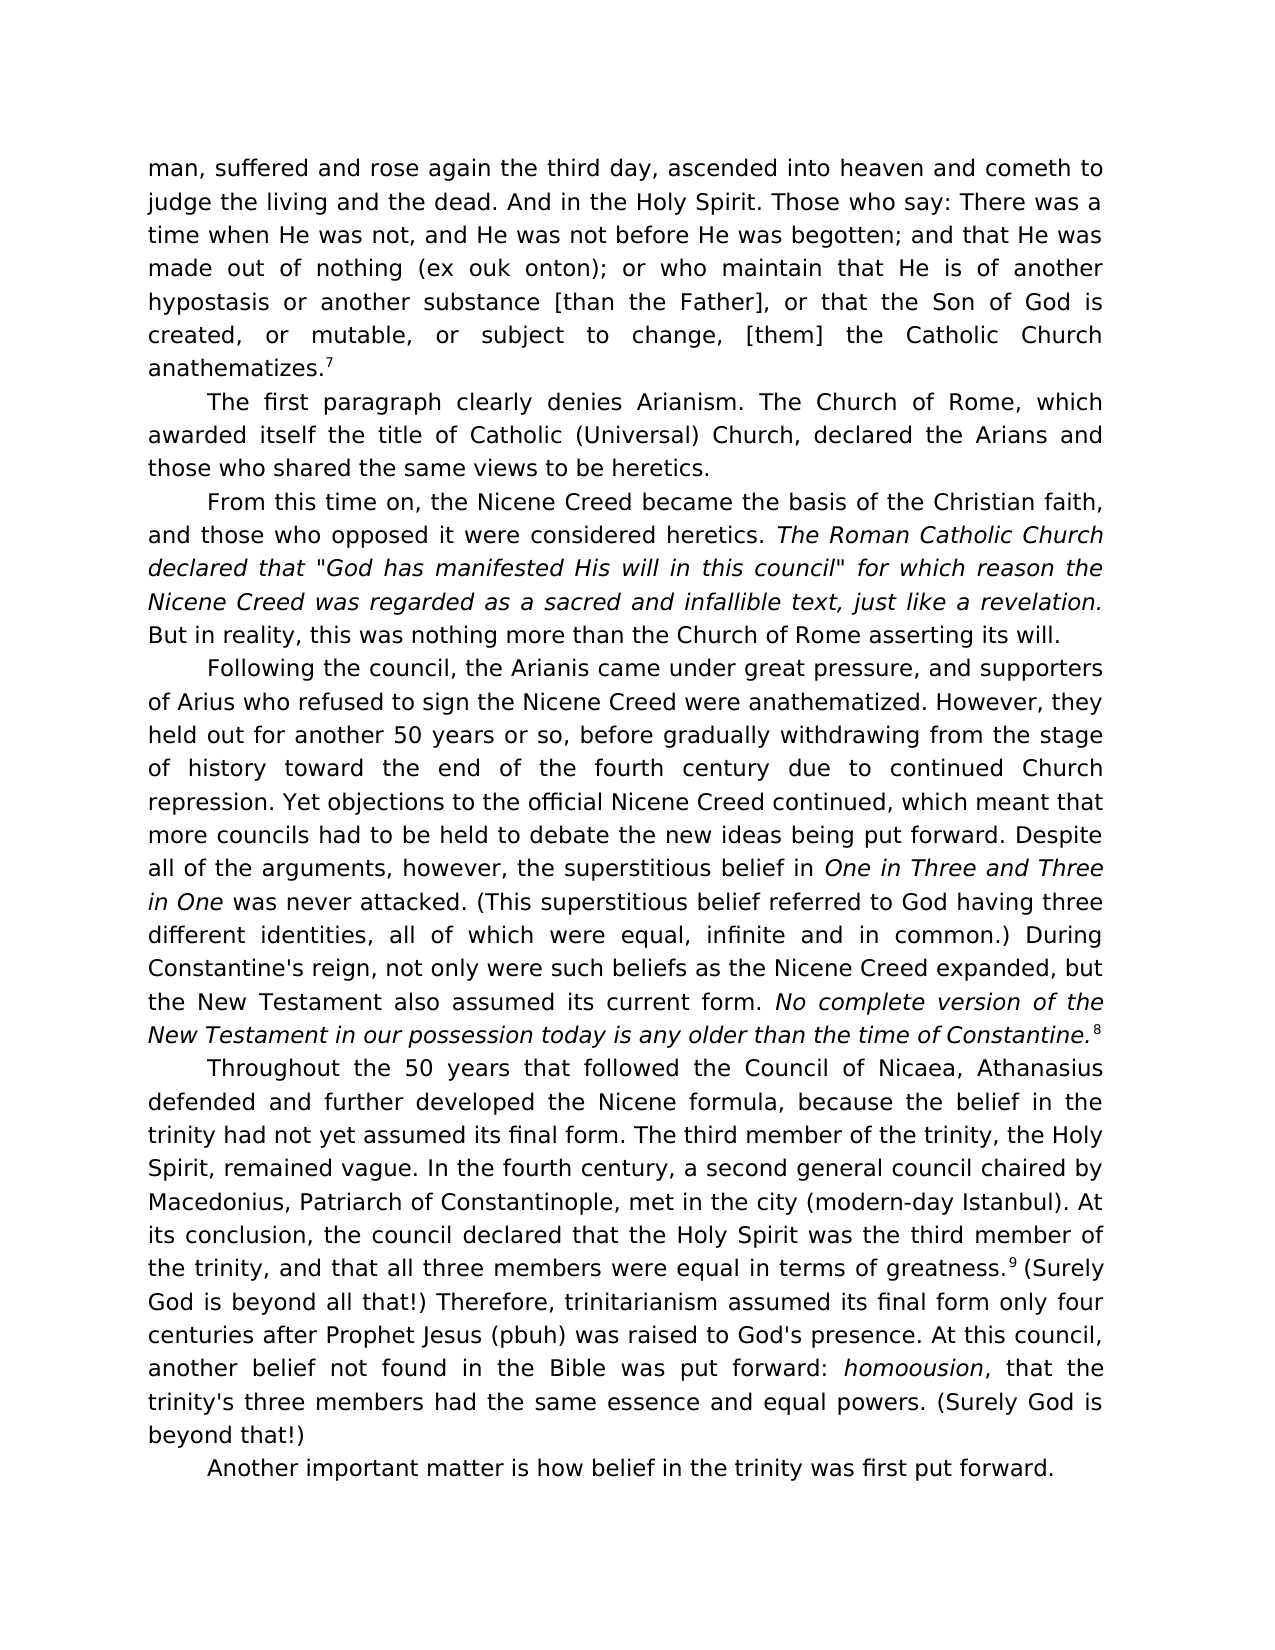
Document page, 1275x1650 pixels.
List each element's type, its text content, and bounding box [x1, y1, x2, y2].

text Another important matter is how belief in the trinity was first put forward. [148, 1450, 1104, 1483]
text man, suffered and rose again the third day, ascended into heaven and cometh to judge the living and the dead. And in the Holy Spirit. Those who say: There was a time when He was not, and He was not before He was begotten; and that He was made out of nothing (ex ouk onton); or who maintain that He is of another hypostasis or another substance [than the Father], or that the Son of God is created, or mutable, or subject to change, [them] the Catholic Church anathematizes.7 [148, 150, 1104, 383]
text The first paragraph clearly denies Arianism. The Church of Rome, which awarded itself the title of Catholic (Universal) Church, declared the Arians and those who shared the same views to be heretics. [148, 383, 1104, 483]
text From this time on, the Nicene Creed became the basis of the Christian faith, and those who opposed it were considered heretics. The Roman Catholic Church declared that "God has manifested His will in this council" for which reason the Nicene Creed was regarded as a sacred and infallible text, just like a revelation. But in reality, this was nothing more than the Church of Rome asserting its will. [148, 483, 1104, 650]
text Throughout the 50 years that followed the Council of Nicaea, Athanasius defended and further developed the Nicene formula, because the belief in the trinity had not yet assumed its final form. The third member of the trinity, the Holy Spirit, remained vague. In the fourth century, a second general council chaired by Macedonius, Patriarch of Constantinople, met in the city (modern-day Istanbul). At its conclusion, the council declared that the Holy Spirit was the third member of the trinity, and that all three members were equal in terms of greatness.9 (Surely God is beyond all that!) Therefore, trinitarianism assumed its final form only four centuries after Prophet Jesus (pbuh) was raised to God's presence. At this council, another belief not found in the Bible was put forward: homoousion, that the trinity's three members had the same essence and equal powers. (Surely God is beyond that!) [148, 1050, 1104, 1450]
text Following the council, the Arianis came under great pressure, and supporters of Arius who refused to sign the Nicene Creed were anathematized. However, they held out for another 50 years or so, before gradually withdrawing from the stage of history toward the end of the fourth century due to continued Church repression. Yet objections to the official Nicene Creed continued, which meant that more councils had to be held to debate the new ideas being put forward. Despite all of the arguments, however, the superstitious belief in One in Three and Three in One was never attacked. (This superstitious belief referred to God having three different identities, all of which were equal, infinite and in common.) During Constantine's reign, not only were such beliefs as the Nicene Creed expanded, but the New Testament also assumed its current form. No complete version of the New Testament in our possession today is any older than the time of Constantine.8 [148, 650, 1104, 1050]
